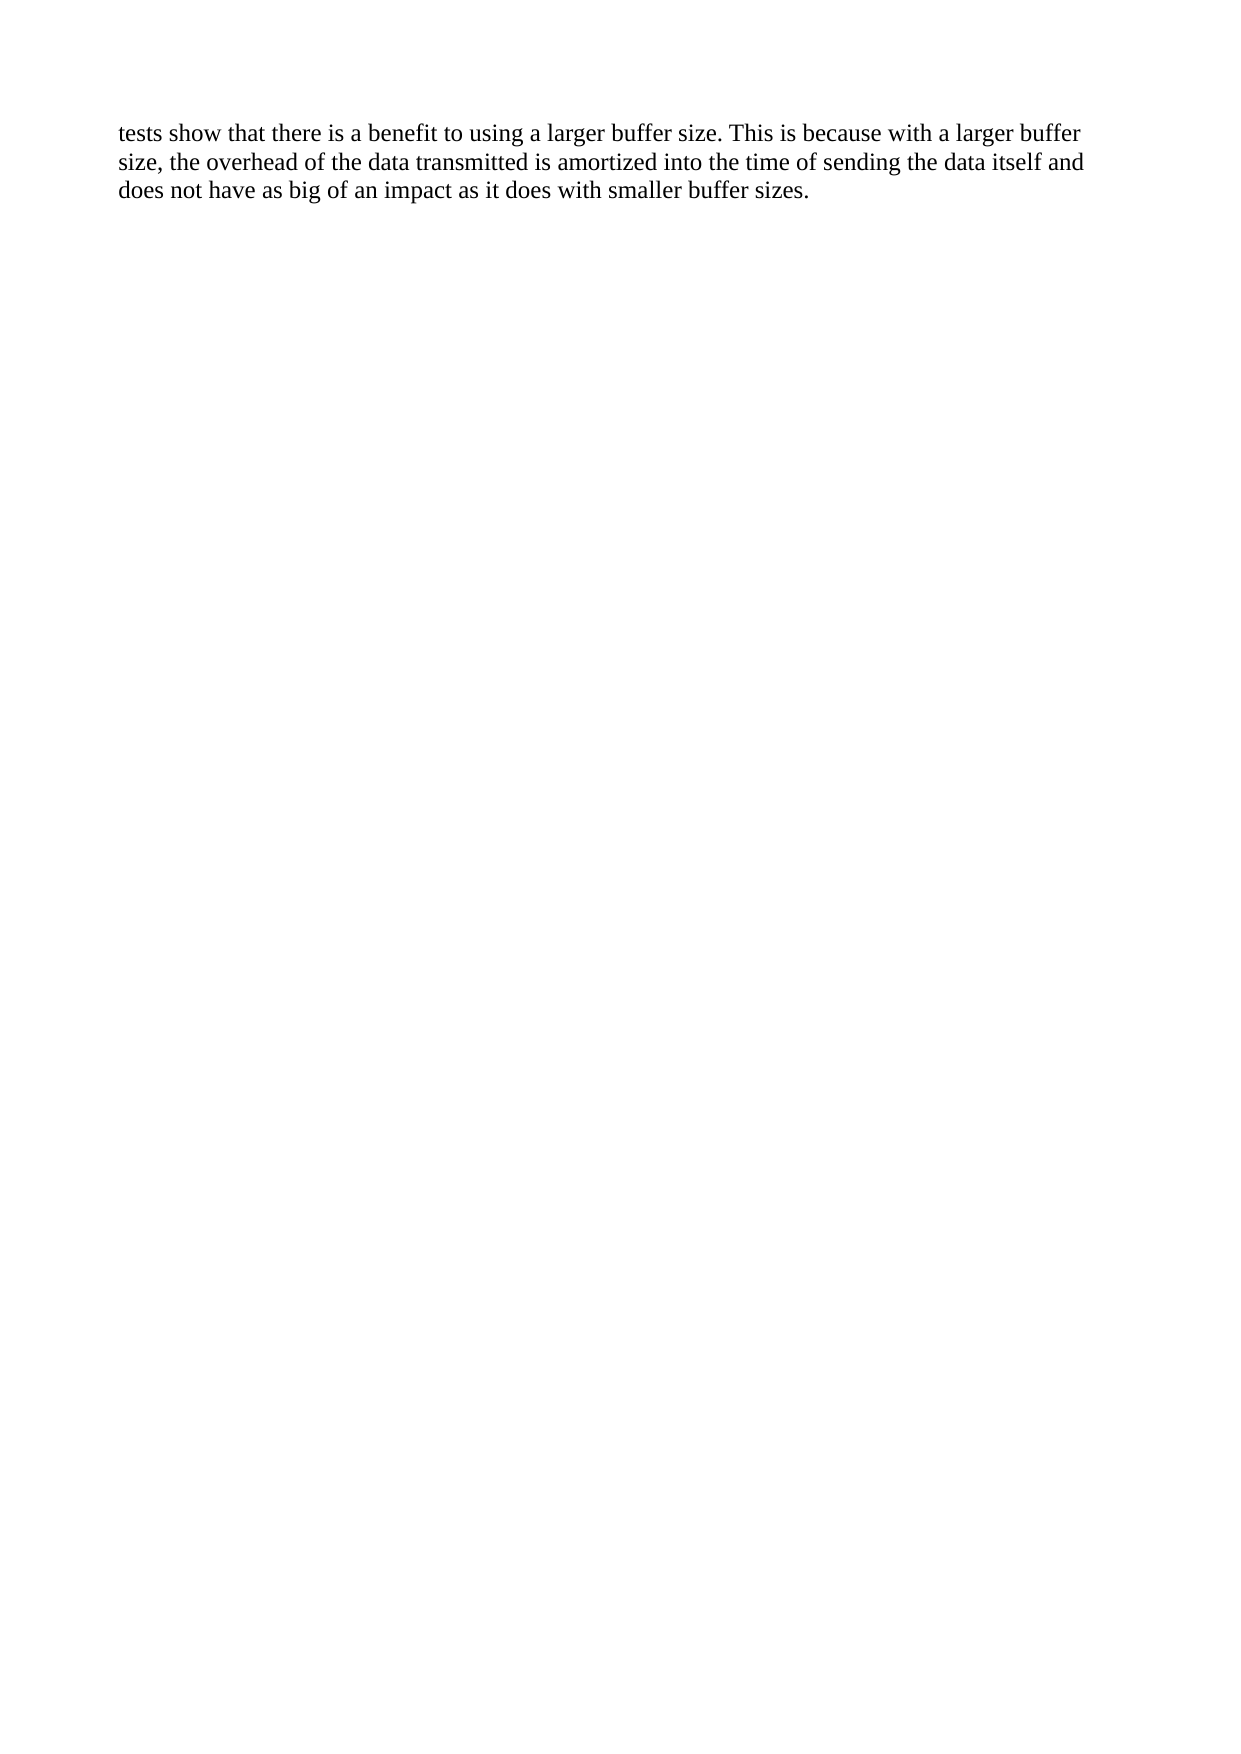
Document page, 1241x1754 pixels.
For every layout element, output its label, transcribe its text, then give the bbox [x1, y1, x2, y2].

text tests show that there is a benefit to using a larger buffer size. This is because with a larger buffer size, the overhead of the data transmitted is amortized into the time of sending the data itself and does not have as big of an impact as it does with smaller buffer sizes. [118, 118, 1122, 204]
